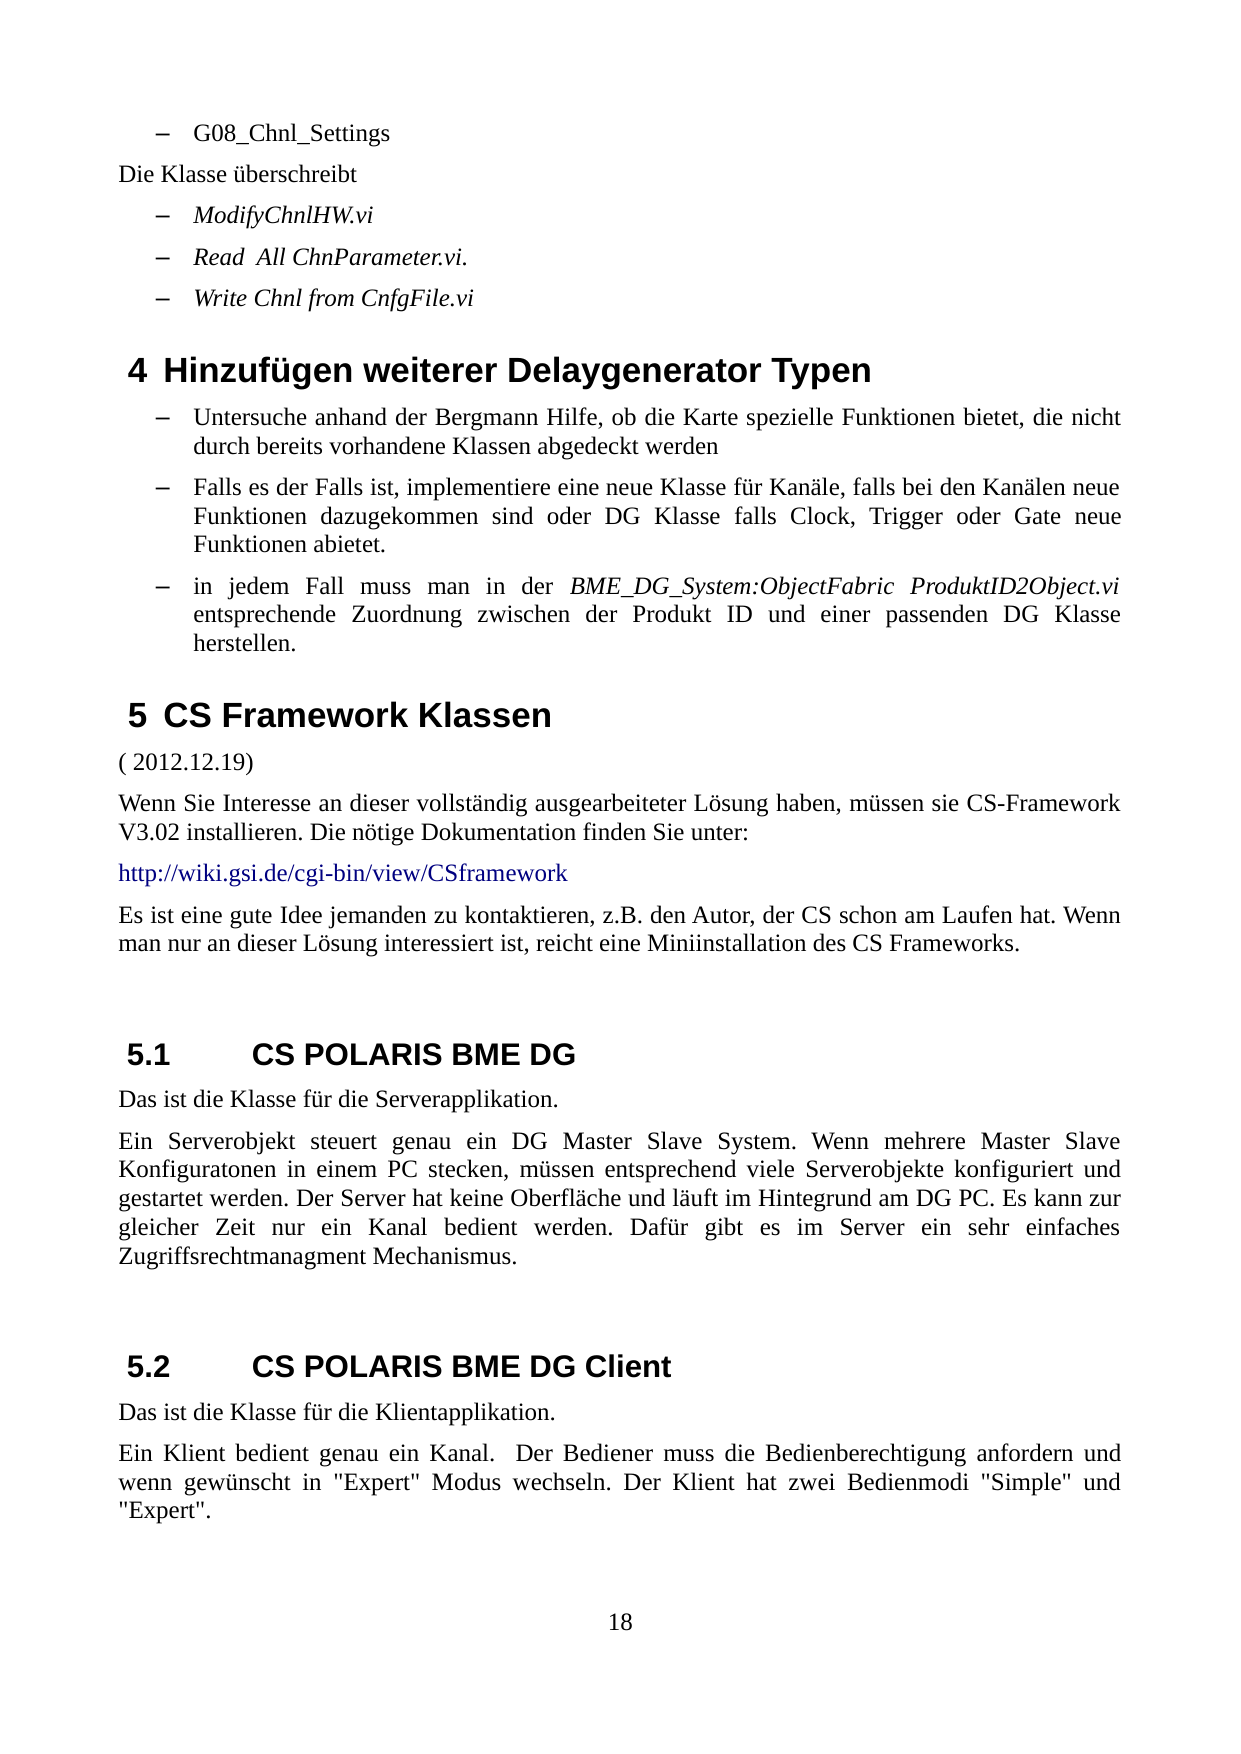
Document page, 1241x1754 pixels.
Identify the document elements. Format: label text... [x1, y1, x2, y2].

list G08_Chnl_Settings [156, 118, 1122, 147]
text Die Klasse überschreibt [118, 159, 1122, 188]
list Read All ChnParameter.vi. [156, 242, 1122, 271]
text Das ist die Klasse für die Klientapplikation. [118, 1397, 1122, 1425]
text Das ist die Klasse für die Serverapplikation. [118, 1084, 1122, 1113]
text Es ist eine gute Idee jemanden zu kontaktieren, z.B. den Autor, der CS schon am Laufen hat. Wenn man nur an dieser Lösung interessiert ist, reicht eine Miniinstallation des CS Frameworks. [118, 900, 1122, 957]
text Ein Serverobjekt steuert genau ein DG Master Slave System. Wenn mehrere Master Slave Konfiguratonen in einem PC stecken, müssen entsprechend viele Serverobjekte konfiguriert und gestartet werden. Der Server hat keine Oberfläche und läuft im Hintegrund am DG PC. Es kann zur gleicher Zeit nur ein Kanal bedient werden. Dafür gibt es im Server ein sehr einfaches Zugriffsrechtmanagment Mechanismus. [118, 1126, 1122, 1269]
text http://wiki.gsi.de/cgi-bin/view/CSframework [118, 858, 1122, 887]
subtitle CS POLARIS BME DG [118, 1036, 1122, 1072]
text Wenn Sie Interesse an dieser vollständig ausgearbeiteter Lösung haben, müssen sie CS-Framework V3.02 installieren. Die nötige Dokumentation finden Sie unter: [118, 788, 1122, 846]
text ( 2012.12.19) [118, 747, 1122, 776]
list Untersuche anhand der Bergmann Hilfe, ob die Karte spezielle Funktionen bietet, die nicht durch bereits vorhandene Klassen abgedeckt werden [156, 402, 1122, 459]
list Falls es der Falls ist, implementiere eine neue Klasse für Kanäle, falls bei den Kanälen neue Funktionen dazugekommen sind oder DG Klasse falls Clock, Trigger oder Gate neue Funktionen abietet. [156, 472, 1122, 558]
list ModifyChnlHW.vi [156, 201, 1122, 229]
subtitle Hinzufügen weiterer Delaygenerator Typen [118, 349, 1122, 389]
list in jedem Fall muss man in der BME_DG_System:ObjectFabric ProduktID2Object.vi entsprechende Zuordnung zwischen der Produkt ID und einer passenden DG Klasse herstellen. [156, 571, 1122, 657]
subtitle CS Framework Klassen [118, 694, 1122, 735]
list Write Chnl from CnfgFile.vi [156, 283, 1122, 312]
text Ein Klient bedient genau ein Kanal. Der Bediener muss die Bedienberechtigung anfordern und wenn gewünscht in "Expert" Modus wechseln. Der Klient hat zwei Bedienmodi "Simple" und "Expert". [118, 1438, 1122, 1524]
subtitle CS POLARIS BME DG Client [118, 1348, 1122, 1384]
